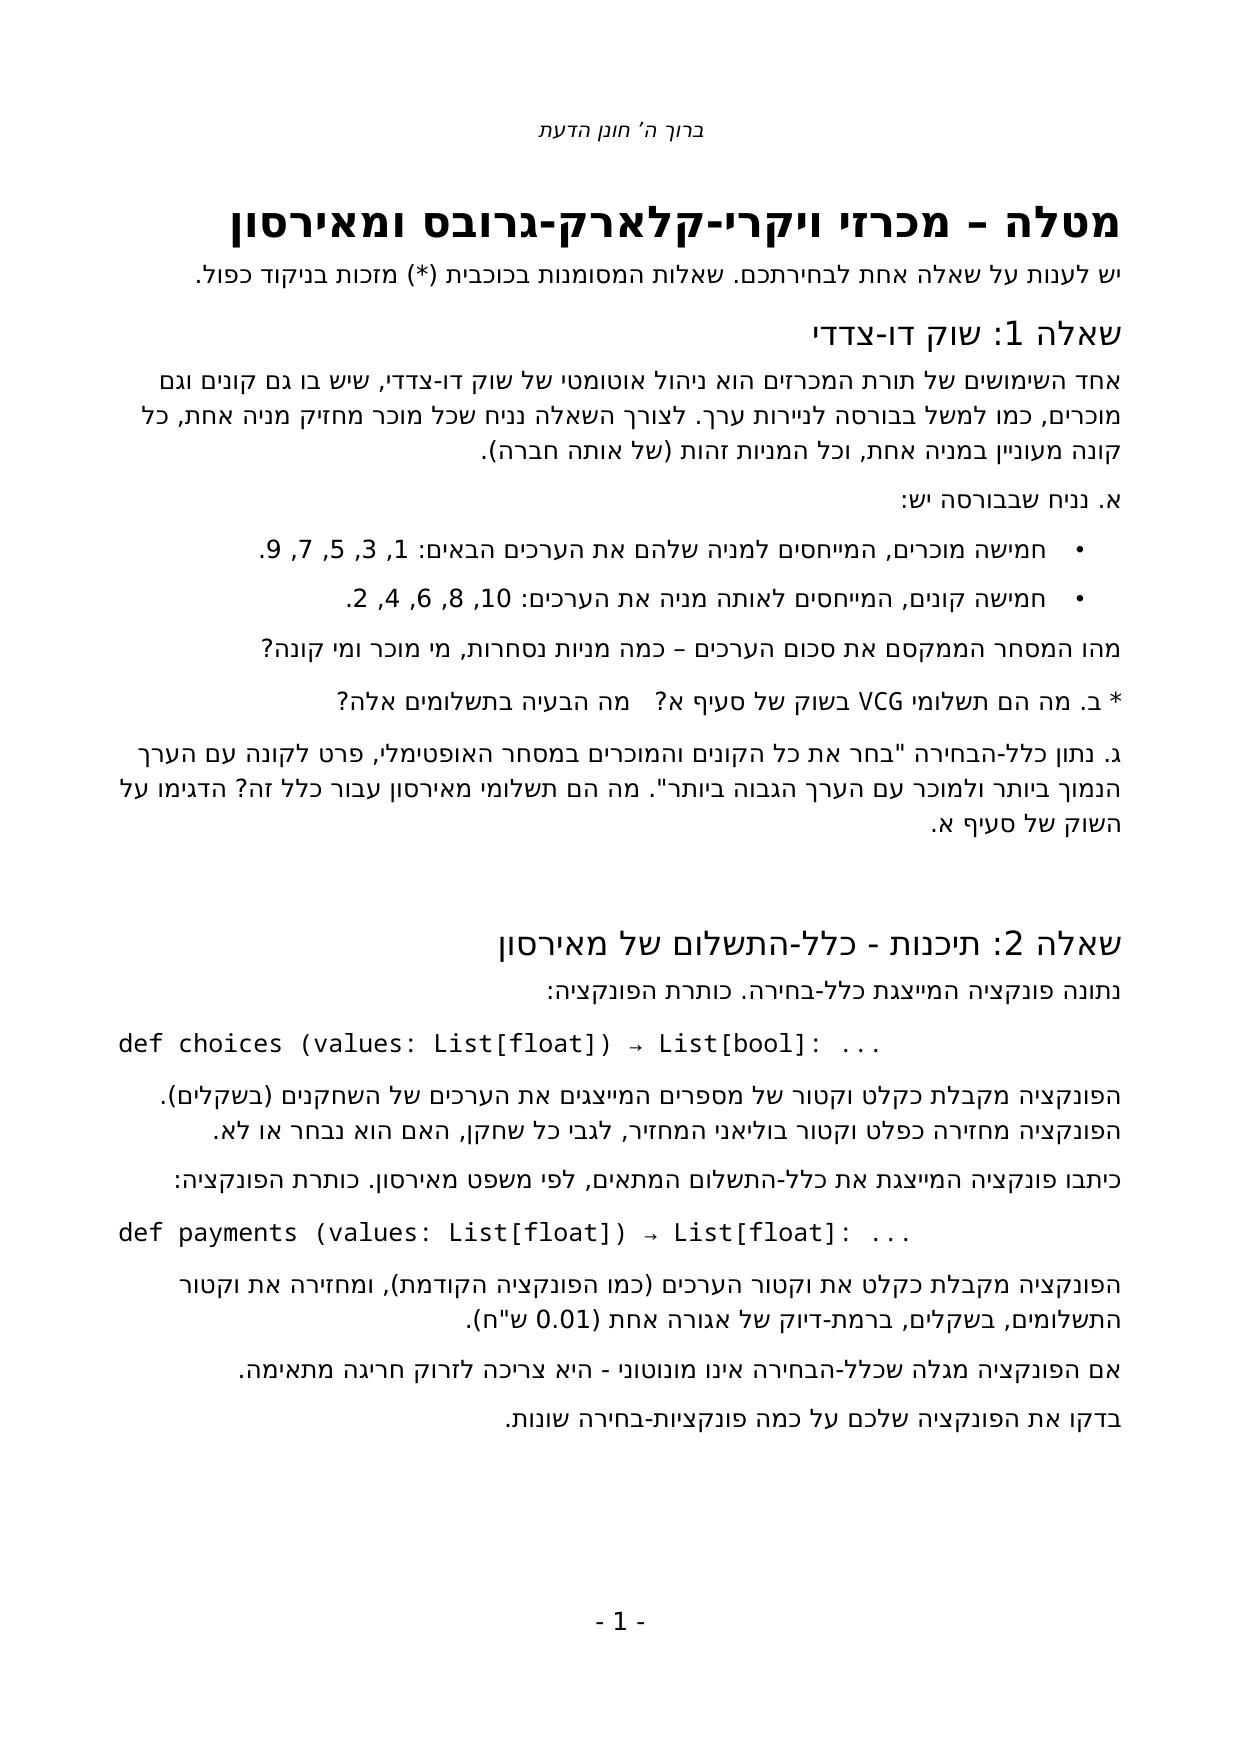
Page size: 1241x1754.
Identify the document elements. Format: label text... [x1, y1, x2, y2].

text א. נניח שבבורסה יש: [118, 485, 1122, 514]
text הפונקציה מקבלת כקלט וקטור של מספרים המייצגים את הערכים של השחקנים (בשקלים). הפונקציה מחזירה כפלט וקטור בוליאני המחזיר, לגבי כל שחקן, האם הוא נבחר או לא. [118, 1081, 1122, 1145]
text ג. נתון כלל-הבחירה "בחר את כל הקונים והמוכרים במסחר האופטימלי, פרט לקונה עם הערך הנמוך ביותר ולמוכר עם הערך הגבוה ביותר". מה הם תשלומי מאירסון עבור כלל זה? הדגימו על השוק של סעיף א. [118, 739, 1122, 838]
text כיתבו פונקציה המייצגת את כלל-התשלום המתאים, לפי משפט מאירסון. כותרת הפונקציה: [118, 1166, 1122, 1195]
text יש לענות על שאלה אחת לבחירתכם. שאלות המסומנות בכוכבית (*) מזכות בניקוד כפול. [118, 260, 1122, 289]
text אם הפונקציה מגלה שכלל-הבחירה אינו מונוטוני - היא צריכה לזרוק חריגה מתאימה. [118, 1355, 1122, 1384]
subtitle שאלה 1: שוק דו-צדדי [118, 314, 1122, 353]
text def payments (values: List[float]) → List[float]: ... [118, 1215, 1122, 1249]
text * ב. מה הם תשלומי VCG בשוק של סעיף א? מה הבעיה בתשלומים אלה? [118, 684, 1122, 718]
subtitle שאלה 2: תיכנות - כלל-התשלום של מאירסון [118, 924, 1122, 963]
text מהו המסחר הממקסם את סכום הערכים – כמה מניות נסחרות, מי מוכר ומי קונה? [118, 634, 1122, 663]
list חמישה מוכרים, המייחסים למניה שלהם את הערכים הבאים: 1, 3, 5, 7, 9. [118, 535, 1084, 564]
text הפונקציה מקבלת כקלט את וקטור הערכים (כמו הפונקציה הקודמת), ומחזירה את וקטור התשלומים, בשקלים, ברמת-דיוק של אגורה אחת (0.01 ש"ח). [118, 1271, 1122, 1335]
text אחד השימושים של תורת המכרזים הוא ניהול אוטומטי של שוק דו-צדדי, שיש בו גם קונים וגם מוכרים, כמו למשל בבורסה לניירות ערך. לצורך השאלה נניח שכל מוכר מחזיק מניה אחת, כל קונה מעוניין במניה אחת, וכל המניות זהות (של אותה חברה). [118, 366, 1122, 465]
text def choices (values: List[float]) → List[bool]: ... [118, 1026, 1122, 1059]
text נתונה פונקציה המייצגת כלל-בחירה. כותרת הפונקציה: [118, 976, 1122, 1005]
subtitle מטלה – מכרזי ויקרי-קלארק-גרובס ומאירסון [118, 197, 1122, 248]
list חמישה קונים, המייחסים לאותה מניה את הערכים: 10, 8, 6, 4, 2. [118, 584, 1084, 614]
text בדקו את הפונקציה שלכם על כמה פונקציות-בחירה שונות. [118, 1405, 1122, 1434]
